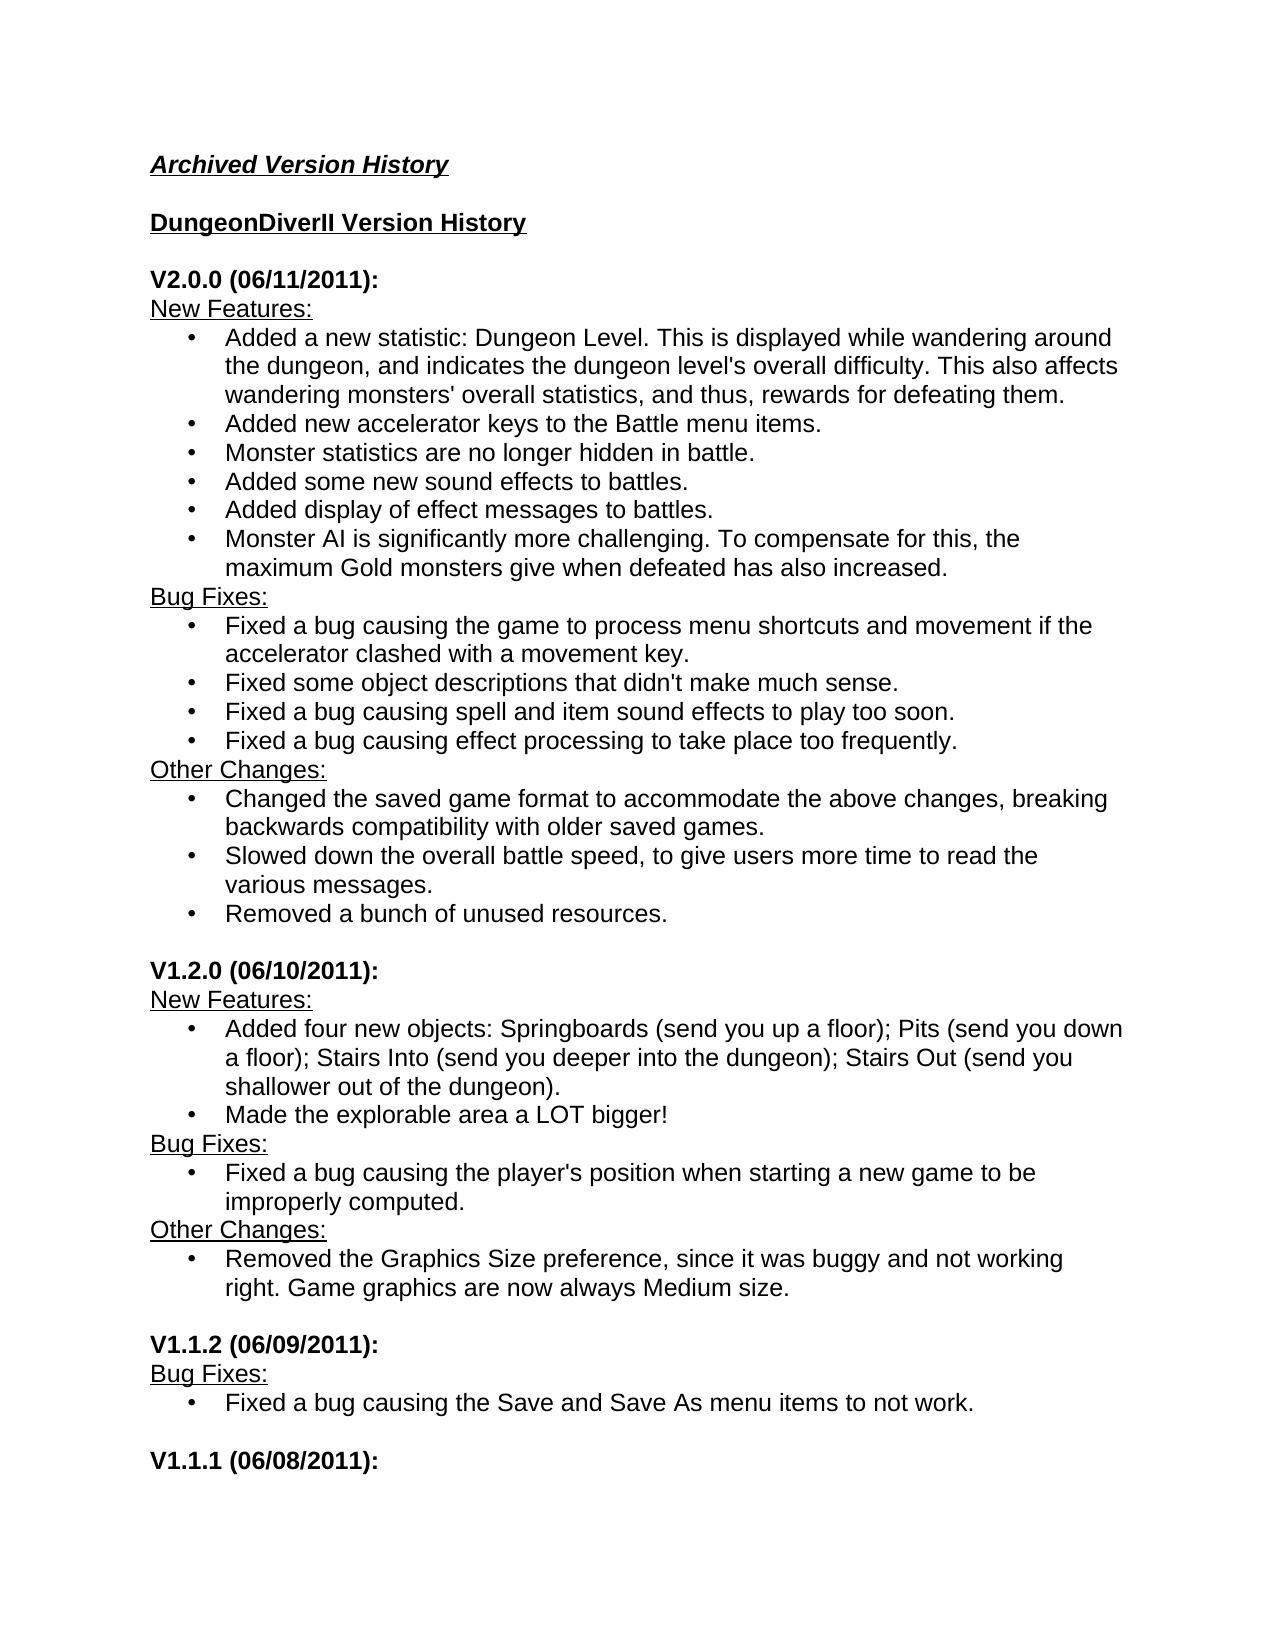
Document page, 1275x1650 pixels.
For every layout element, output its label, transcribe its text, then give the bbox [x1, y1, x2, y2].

text Other Changes: [150, 1215, 1125, 1244]
list Added four new objects: Springboards (send you up a floor); Pits (send you down a floor); Stairs Into (send you deeper into the dungeon); Stairs Out (send you shallower out of the dungeon). [187, 1014, 1125, 1100]
list Monster AI is significantly more challenging. To compensate for this, the maximum Gold monsters give when defeated has also increased. [187, 524, 1125, 582]
list Fixed a bug causing the player's position when starting a new game to be improperly computed. [187, 1158, 1125, 1215]
list Fixed a bug causing spell and item sound effects to play too soon. [187, 697, 1125, 726]
text Bug Fixes: [150, 582, 1125, 611]
list Changed the saved game format to accommodate the above changes, breaking backwards compatibility with older saved games. [187, 783, 1125, 841]
list Fixed some object descriptions that didn't make much sense. [187, 668, 1125, 697]
text Other Changes: [150, 755, 1125, 783]
list Slowed down the overall battle speed, to give users more time to read the various messages. [187, 841, 1125, 899]
text V1.2.0 (06/10/2011): [150, 956, 1125, 985]
text V1.1.1 (06/08/2011): [150, 1446, 1125, 1474]
list Fixed a bug causing effect processing to take place too frequently. [187, 726, 1125, 755]
text New Features: [150, 294, 1125, 322]
text V1.1.2 (06/09/2011): [150, 1331, 1125, 1359]
text New Features: [150, 985, 1125, 1014]
text V2.0.0 (06/11/2011): [150, 265, 1125, 294]
list Added display of effect messages to battles. [187, 495, 1125, 524]
list Monster statistics are no longer hidden in battle. [187, 438, 1125, 467]
text DungeonDiverII Version History [150, 207, 1125, 236]
text Bug Fixes: [150, 1129, 1125, 1158]
list Made the explorable area a LOT bigger! [187, 1100, 1125, 1129]
list Fixed a bug causing the game to process menu shortcuts and movement if the accelerator clashed with a movement key. [187, 611, 1125, 668]
list Added a new statistic: Dungeon Level. This is displayed while wandering around the dungeon, and indicates the dungeon level's overall difficulty. This also affects wandering monsters' overall statistics, and thus, rewards for defeating them. [187, 322, 1125, 409]
text Archived Version History [150, 150, 1125, 179]
text Bug Fixes: [150, 1359, 1125, 1388]
list Added new accelerator keys to the Battle menu items. [187, 409, 1125, 438]
list Added some new sound effects to battles. [187, 467, 1125, 495]
list Fixed a bug causing the Save and Save As menu items to not work. [187, 1388, 1125, 1417]
list Removed a bunch of unused resources. [187, 899, 1125, 928]
list Removed the Graphics Size preference, since it was buggy and not working right. Game graphics are now always Medium size. [187, 1244, 1125, 1302]
